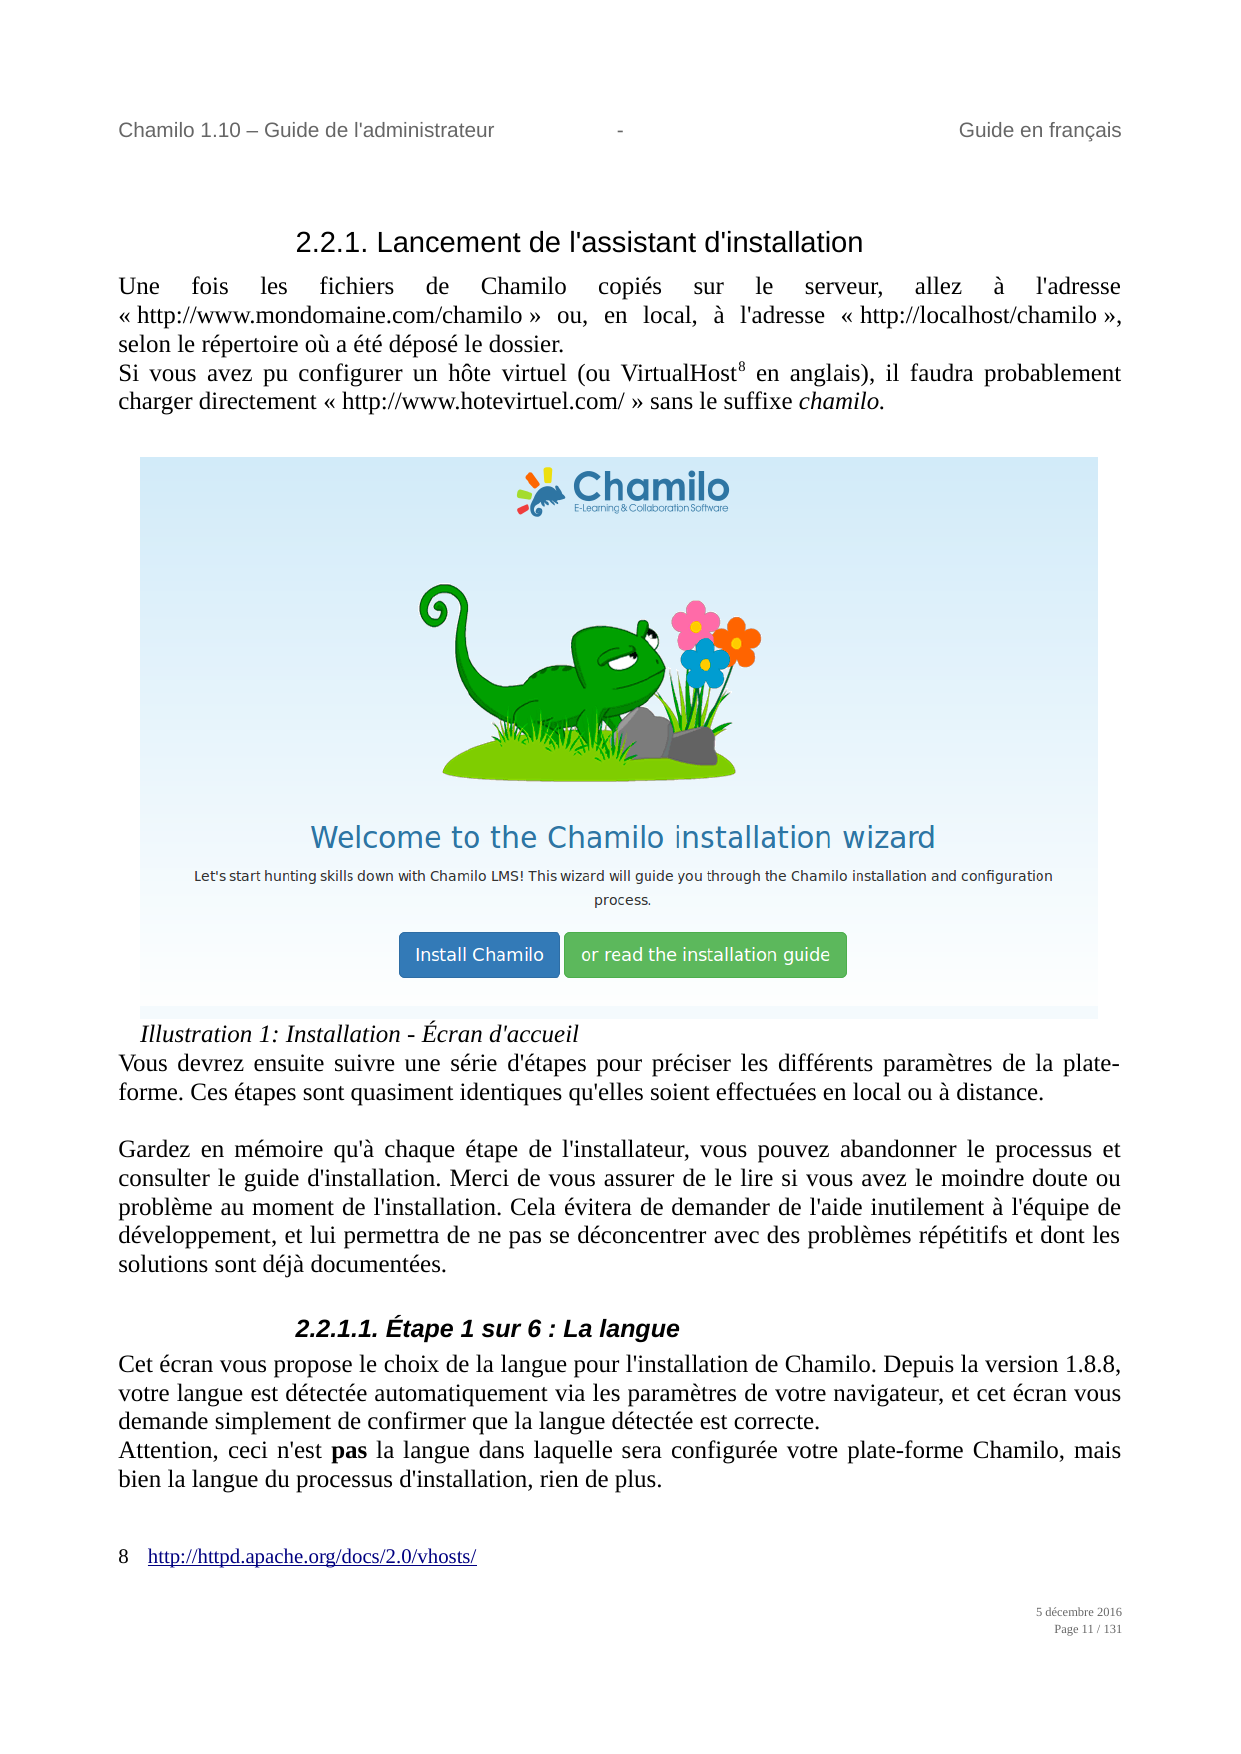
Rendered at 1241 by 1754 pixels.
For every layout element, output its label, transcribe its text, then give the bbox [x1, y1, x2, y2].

text Si vous avez pu configurer un hôte virtuel (ou VirtualHost en anglais), il faudra probablement charger directement « http://www.hotevirtuel.com/ » sans le suffixe chamilo. [118, 358, 1122, 415]
text Attention, ceci n'est pas la langue dans laquelle sera configurée votre plate-forme Chamilo, mais bien la langue du processus d'installation, rien de plus. [118, 1435, 1122, 1493]
text http://httpd.apache.org/docs/2.0/vhosts/ [118, 1544, 1122, 1568]
text Une fois les fichiers de Chamilo copiés sur le serveur, allez à l'adresse « http://www.mondomaine.com/chamilo » ou, en local, à l'adresse « http://localhost/chamilo », selon le répertoire où a été déposé le dossier. [118, 271, 1122, 358]
subtitle Étape 1 sur 6 : La langue [295, 1314, 1122, 1342]
text Gardez en mémoire qu'à chaque étape de l'installateur, vous pouvez abandonner le processus et consulter le guide d'installation. Merci de vous assurer de le lire si vous avez le moindre doute ou problème au moment de l'installation. Cela évitera de demander de l'aide inutilement à l'équipe de développement, et lui permettra de ne pas se déconcentrer avec des problèmes répétitifs et dont les solutions sont déjà documentées. [118, 1134, 1122, 1278]
text Cet écran vous propose le choix de la langue pour l'installation de Chamilo. Depuis la version 1.8.8, votre langue est détectée automatiquement via les paramètres de votre navigateur, et cet écran vous demande simplement de confirmer que la langue détectée est correcte. [118, 1349, 1122, 1435]
text Vous devrez ensuite suivre une série d'étapes pour préciser les différents paramètres de la plate-forme. Ces étapes sont quasiment identiques qu'elles soient effectuées en local ou à distance. [118, 444, 1122, 1105]
text Illustration 1: Installation - Écran d'accueil [140, 1019, 1098, 1048]
subtitle Lancement de l'assistant d'installation [295, 225, 1122, 259]
picture [140, 457, 1098, 1019]
